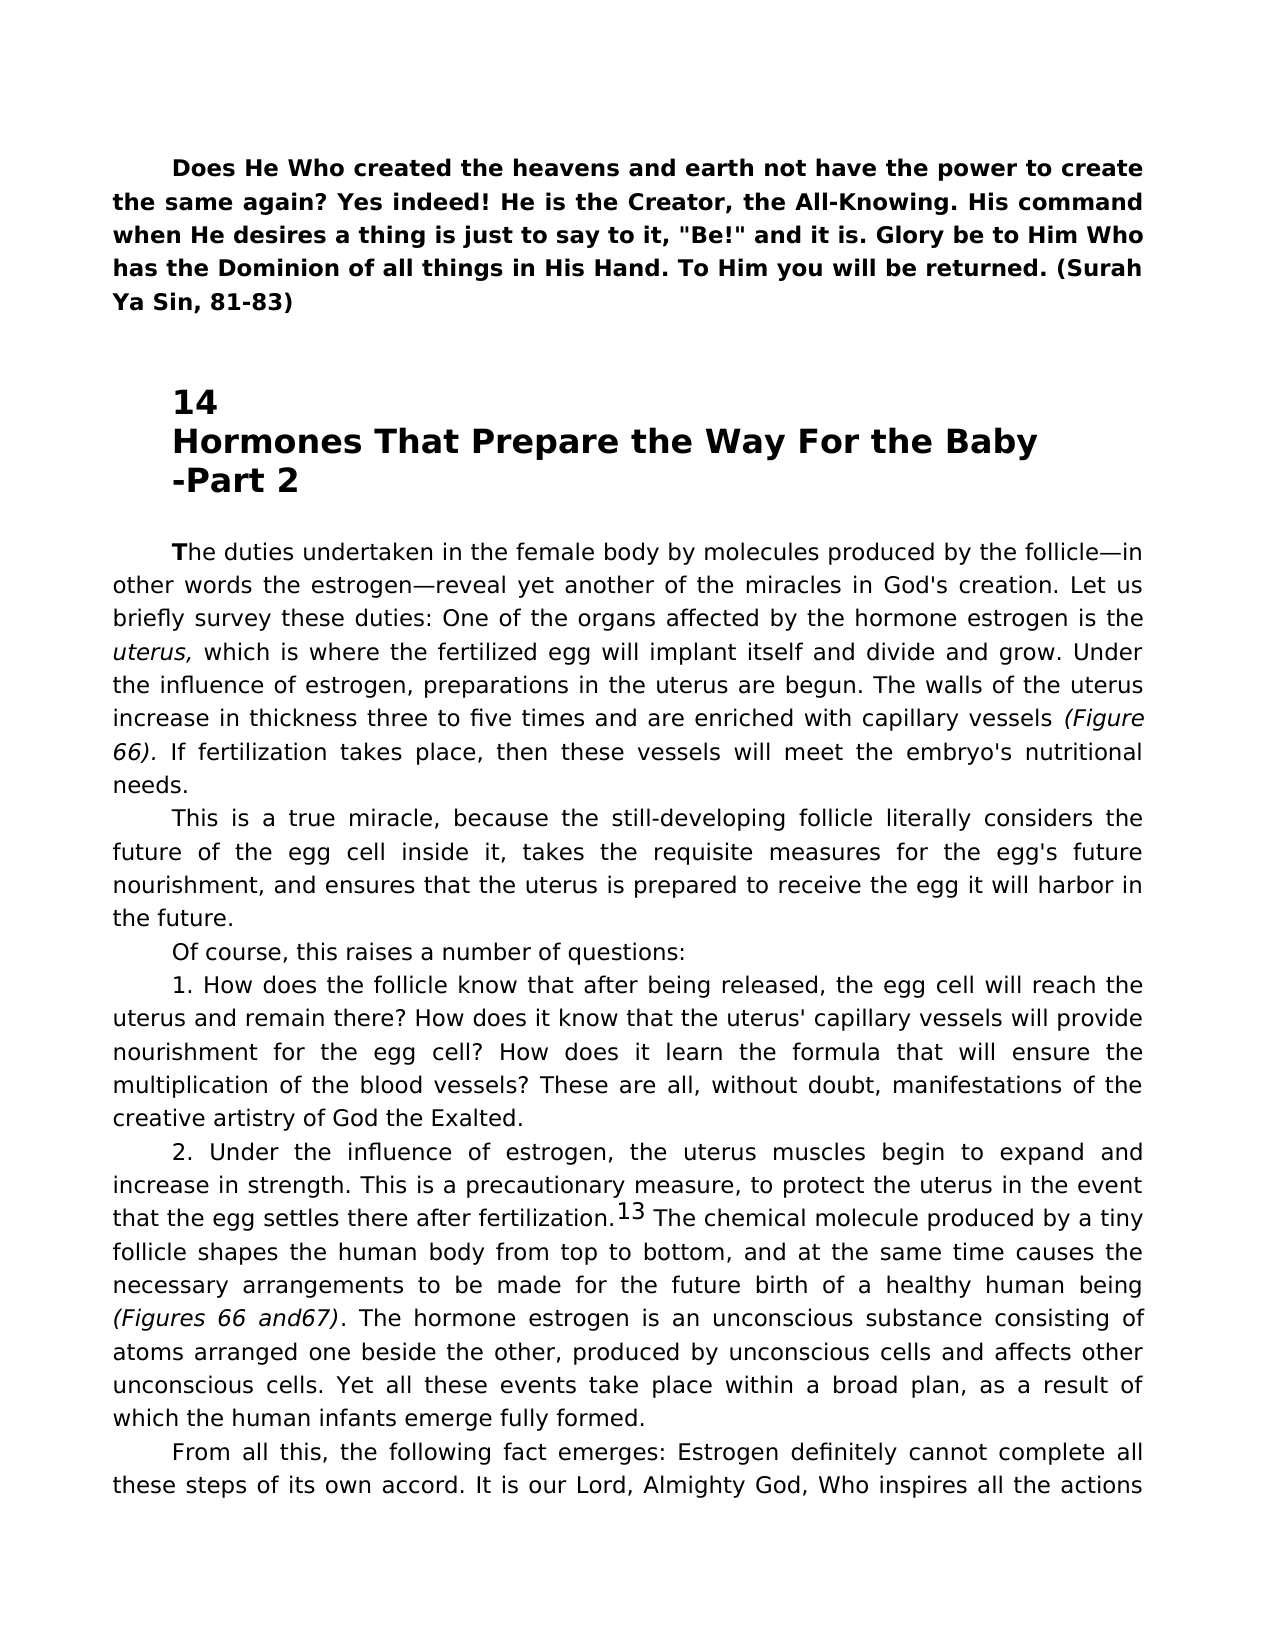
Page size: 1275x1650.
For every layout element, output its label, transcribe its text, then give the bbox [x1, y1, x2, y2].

text From all this, the following fact emerges: Estrogen definitely cannot complete all these steps of its own accord. It is our Lord, Almighty God, Who inspires all the actions [112, 1433, 1145, 1500]
text -Part 2 [112, 461, 1145, 500]
text Hormones That Prepare the Way For the Baby [112, 422, 1145, 461]
text Does He Who created the heavens and earth not have the power to create the same again? Yes indeed! He is the Creator, the All-Knowing. His command when He desires a thing is just to say to it, "Be!" and it is. Glory be to Him Who has the Dominion of all things in His Hand. To Him you will be returned. (Surah Ya Sin, 81-83) [112, 150, 1145, 317]
text This is a true miracle, because the still-developing follicle literally considers the future of the egg cell inside it, takes the requisite measures for the egg's future nourishment, and ensures that the uterus is prepared to receive the egg it will harbor in the future. [112, 800, 1145, 933]
text 1. How does the follicle know that after being released, the egg cell will reach the uterus and remain there? How does it know that the uterus' capillary vessels will provide nourishment for the egg cell? How does it learn the formula that will ensure the multiplication of the blood vessels? These are all, without doubt, manifestations of the creative artistry of God the Exalted. [112, 967, 1145, 1133]
text Of course, this raises a number of questions: [112, 933, 1145, 967]
text 2. Under the influence of estrogen, the uterus muscles begin to expand and increase in strength. This is a precautionary measure, to protect the uterus in the event that the egg settles there after fertilization.13 The chemical molecule produced by a tiny follicle shapes the human body from top to bottom, and at the same time causes the necessary arrangements to be made for the future birth of a healthy human being (Figures 66 and67). The hormone estrogen is an unconscious substance consisting of atoms arranged one beside the other, produced by unconscious cells and affects other unconscious cells. Yet all these events take place within a broad plan, as a result of which the human infants emerge fully formed. [112, 1133, 1145, 1433]
text 14 [112, 383, 1145, 422]
text The duties undertaken in the female body by molecules produced by the follicle—in other words the estrogen—reveal yet another of the miracles in God's creation. Let us briefly survey these duties: One of the organs affected by the hormone estrogen is the uterus, which is where the fertilized egg will implant itself and divide and grow. Under the influence of estrogen, preparations in the uterus are begun. The walls of the uterus increase in thickness three to five times and are enriched with capillary vessels (Figure 66). If fertilization takes place, then these vessels will meet the embryo's nutritional needs. [112, 533, 1145, 800]
